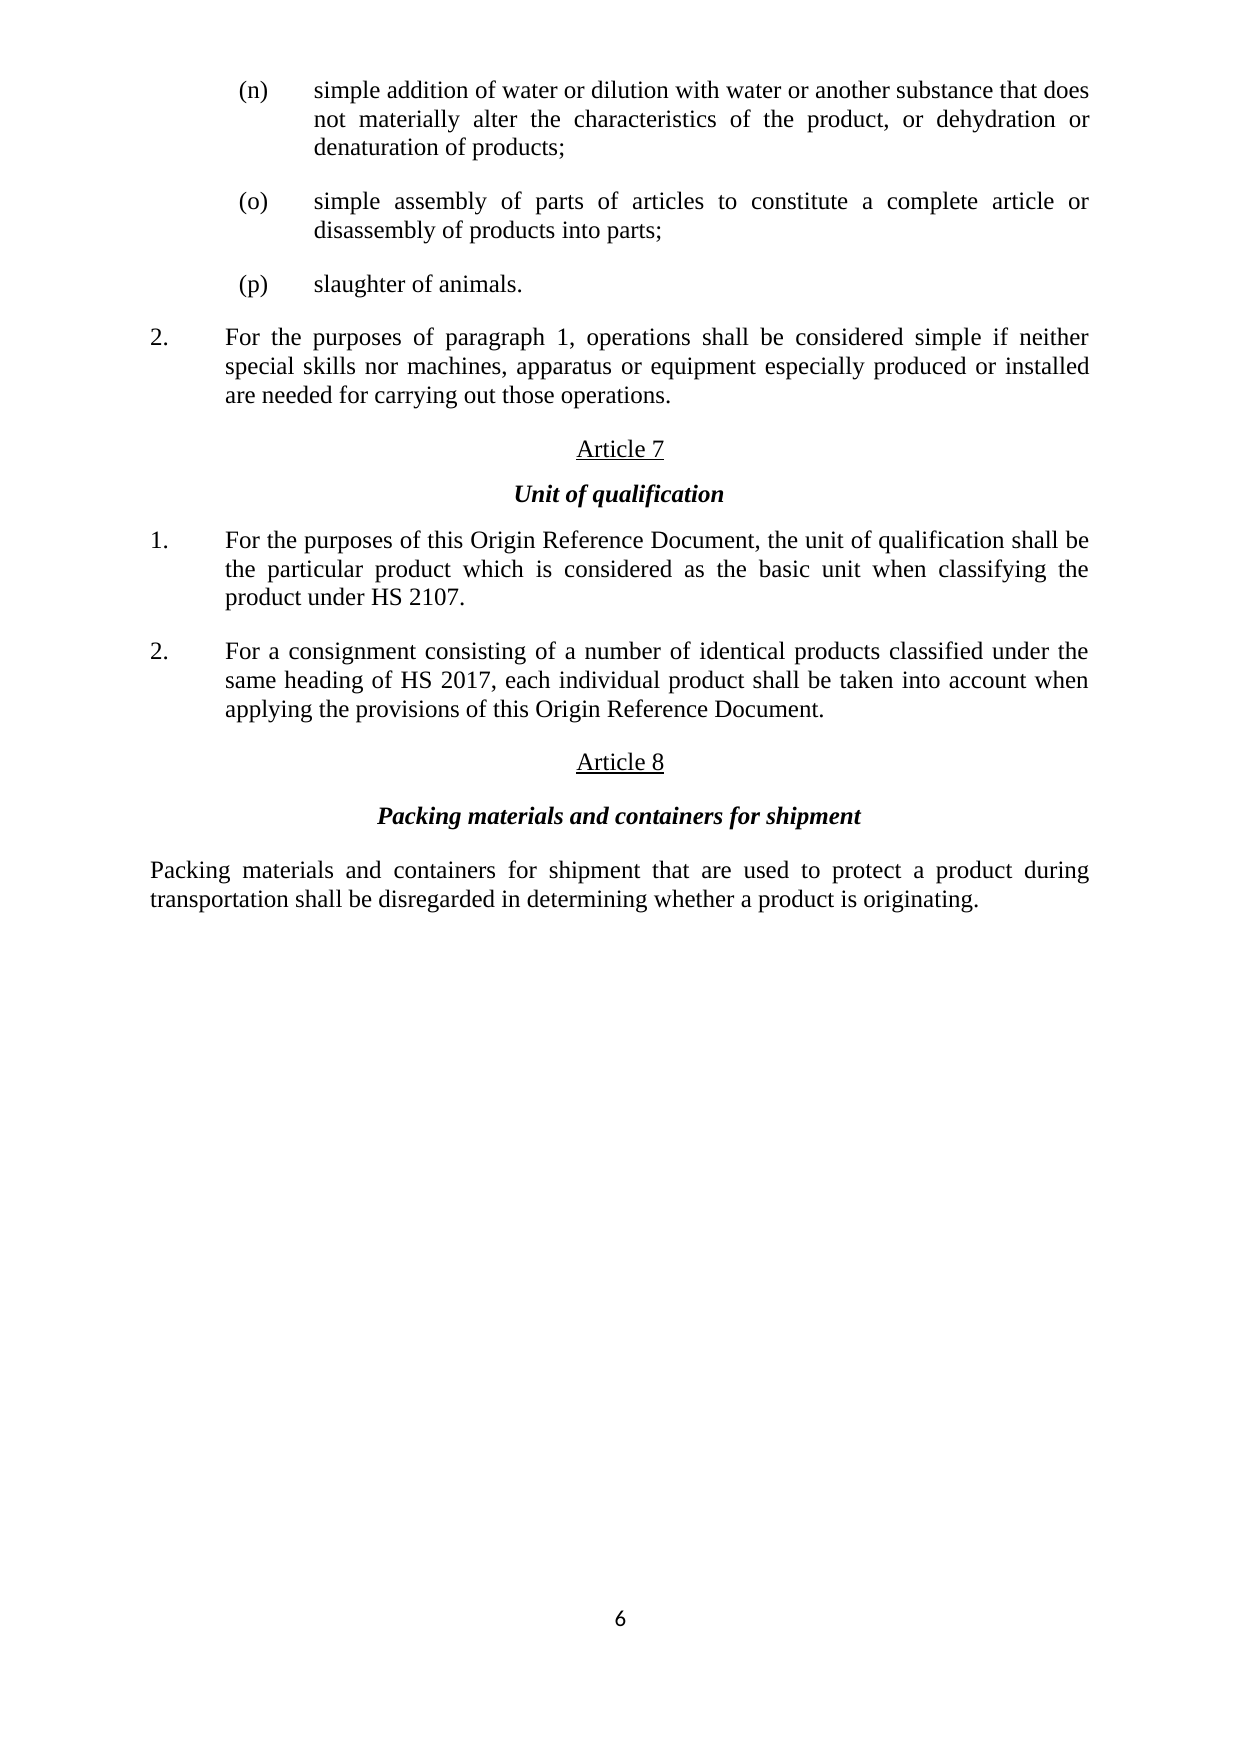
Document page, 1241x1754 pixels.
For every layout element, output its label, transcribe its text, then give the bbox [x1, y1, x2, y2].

text Unit of qualification [150, 479, 1090, 508]
list simple addition of water or dilution with water or another substance that does not materially alter the characteristics of the product, or dehydration or denaturation of products; [239, 75, 1090, 161]
text Packing materials and containers for shipment that are used to protect a product during transportation shall be disregarded in determining whether a product is originating. [150, 855, 1090, 912]
list simple assembly of parts of articles to constitute a complete article or disassembly of products into parts; [239, 186, 1090, 244]
text 2. For the purposes of paragraph 1, operations shall be considered simple if neither special skills nor machines, apparatus or equipment especially produced or installed are needed for carrying out those operations. [150, 322, 1090, 409]
text Article 7 [150, 434, 1090, 462]
list slaughter of animals. [239, 269, 1090, 297]
text 1. For the purposes of this Origin Reference Document, the unit of qualification shall be the particular product which is considered as the basic unit when classifying the product under HS 2107. [150, 525, 1090, 611]
text Article 8 [150, 747, 1090, 776]
text 2. For a consignment consisting of a number of identical products classified under the same heading of HS 2017, each individual product shall be taken into account when applying the provisions of this Origin Reference Document. [150, 636, 1090, 722]
text Packing materials and containers for shipment [150, 801, 1090, 830]
